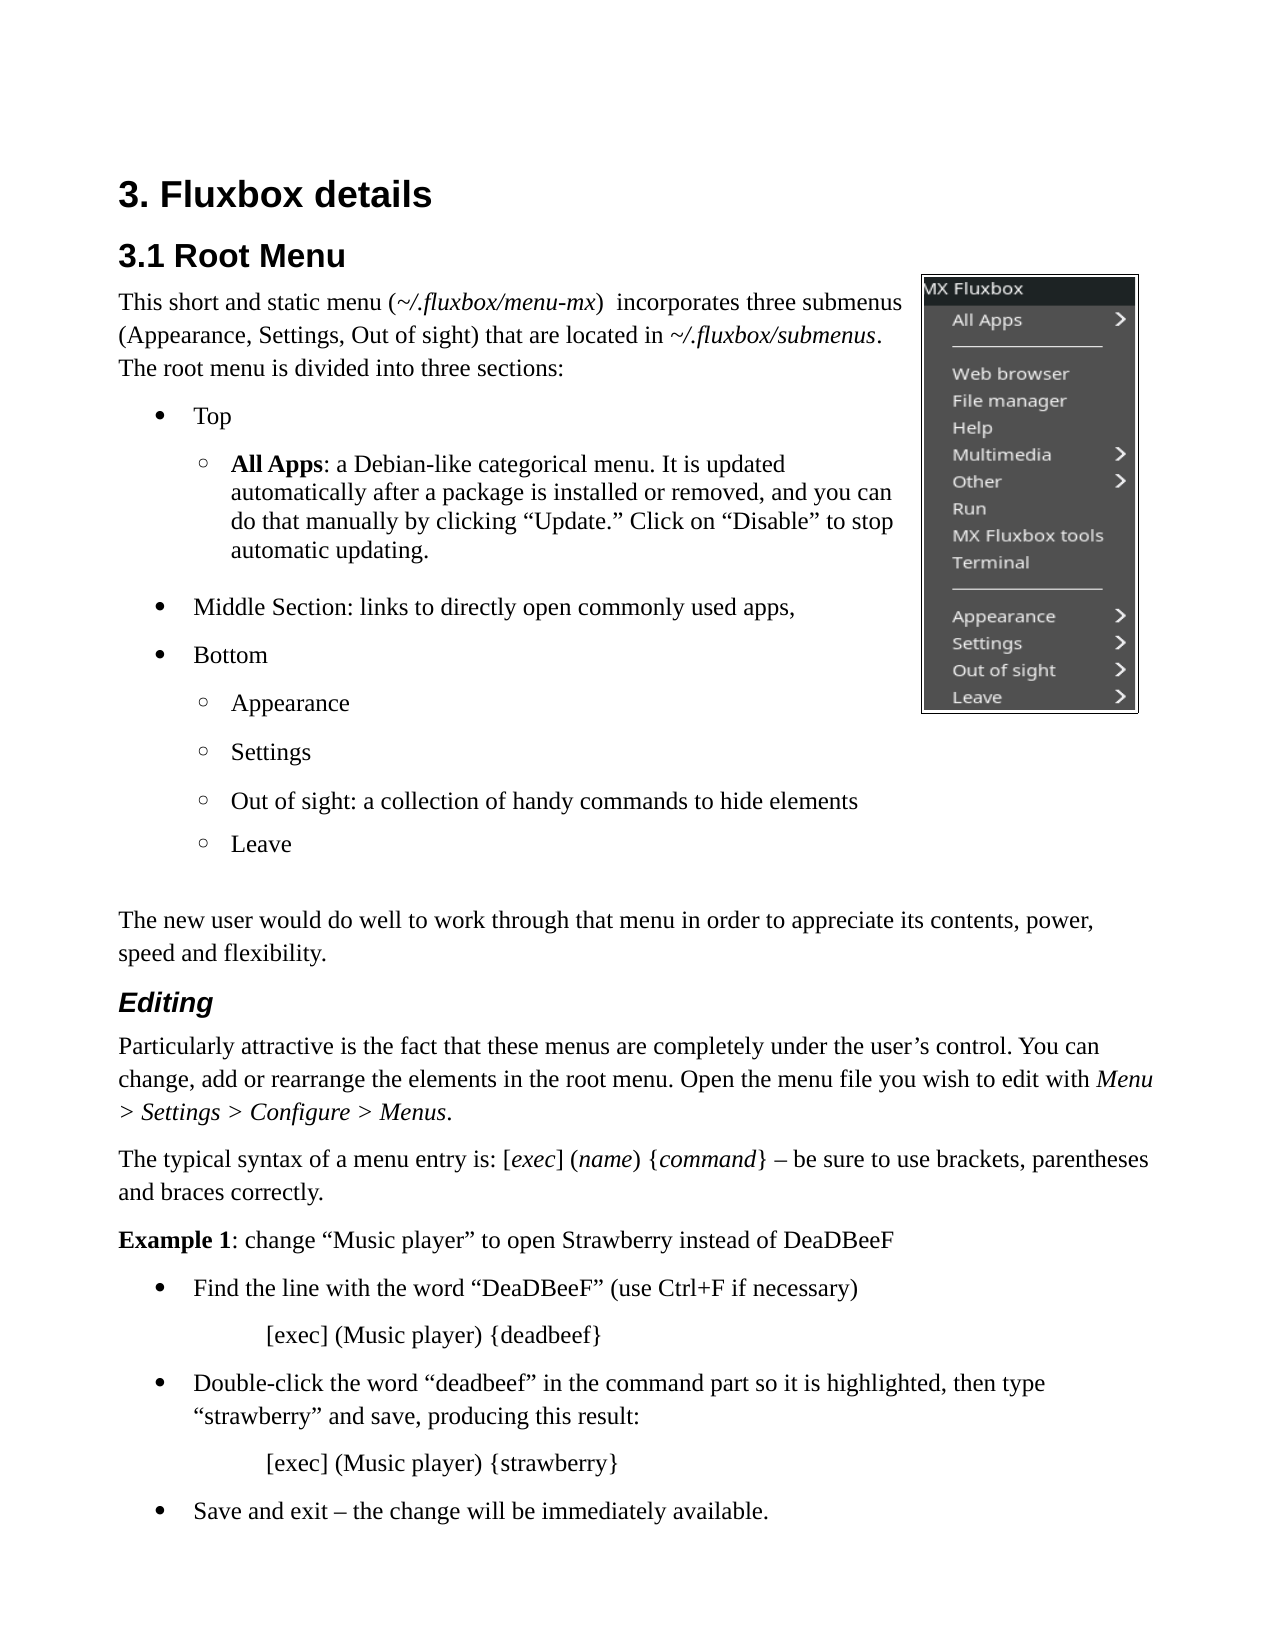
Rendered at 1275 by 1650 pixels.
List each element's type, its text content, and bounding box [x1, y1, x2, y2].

text [exec] (Music player) {strawberry} [118, 1448, 1157, 1477]
subtitle Editing [118, 986, 1157, 1018]
text This short and static menu (~/.fluxbox/menu-mx) incorporates three submenus (Appearance, Settings, Out of sight) that are located in ~/.fluxbox/submenus. The root menu is divided into three sections: [118, 287, 921, 382]
picture [924, 277, 1136, 710]
list All Apps: a Debian-like categorical menu. It is updated automatically after a package is installed or removed, and you can do that manually by clicking “Update.” Click on “Disable” to stop automatic updating. [193, 449, 921, 564]
list Settings [193, 737, 1157, 766]
list [1139, 401, 1157, 430]
list Double-click the word “deadbeef” in the command part so it is highlighted, then type “strawberry” and save, producing this result: [156, 1368, 1157, 1430]
subtitle 3.1 Root Menu [118, 237, 1157, 275]
list Bottom [156, 640, 921, 669]
subtitle 3. Fluxbox details [118, 173, 1157, 216]
text The new user would do well to work through that menu in order to appreciate its contents, power, speed and flexibility. [118, 905, 1157, 967]
list Save and exit – the change will be immediately available. [156, 1496, 1157, 1525]
list Out of sight: a collection of handy commands to hide elements [193, 786, 1157, 814]
list Leave [193, 829, 1157, 858]
list [1139, 640, 1157, 669]
text The typical syntax of a menu entry is: [exec] (name) {command} – be sure to use brackets, parentheses and braces correctly. [118, 1144, 1157, 1206]
list Middle Section: links to directly open commonly used apps, [156, 592, 921, 621]
text [922, 275, 1138, 713]
text Example 1: change “Music player” to open Strawberry instead of DeaDBeeF [118, 1225, 1157, 1254]
list Find the line with the word “DeaDBeeF” (use Ctrl+F if necessary) [156, 1273, 1157, 1301]
list Appearance [193, 688, 1157, 716]
text [exec] (Music player) {deadbeef} [118, 1320, 1157, 1349]
text Particularly attractive is the fact that these menus are completely under the user’s control. You can change, add or rearrange the elements in the root menu. Open the menu file you wish to edit with Menu > Settings > Configure > Menus. [118, 1031, 1157, 1126]
list Top [156, 401, 921, 430]
